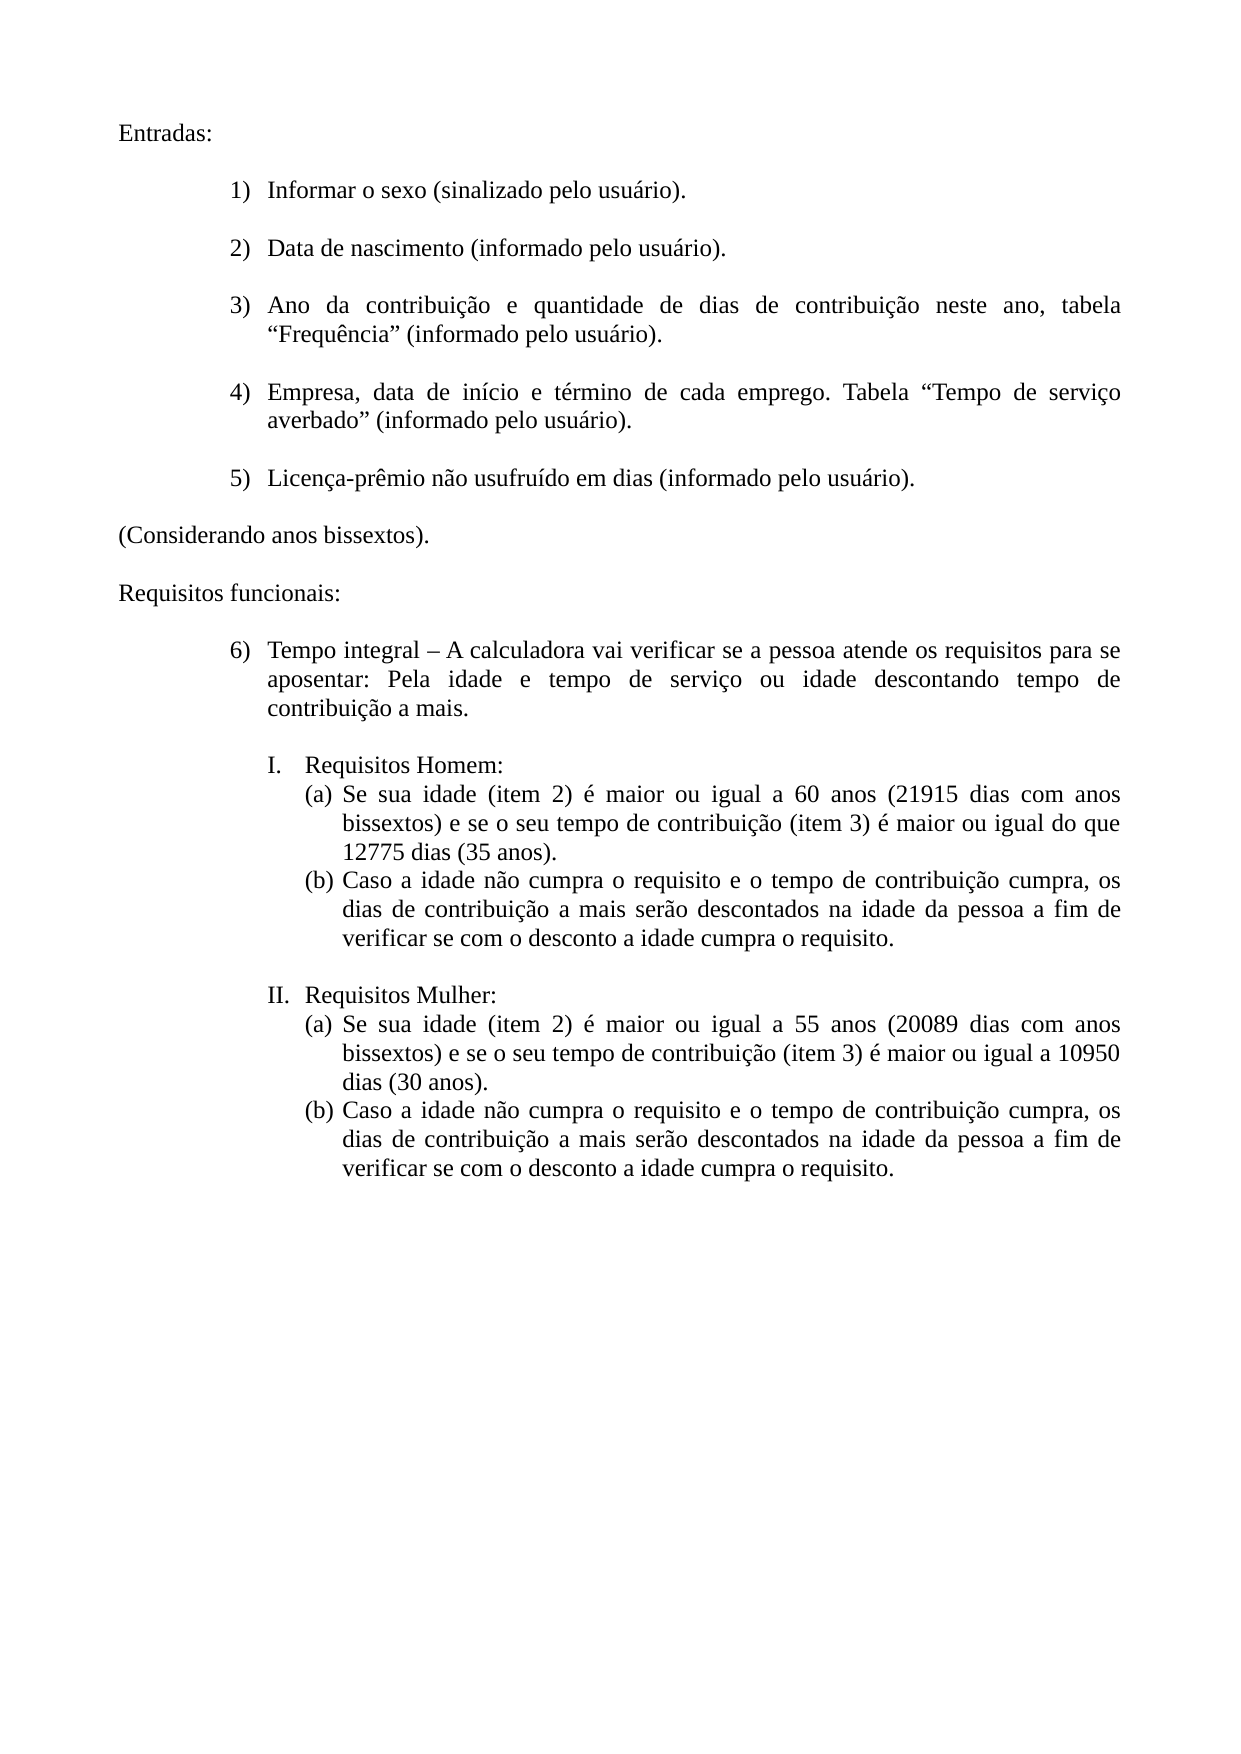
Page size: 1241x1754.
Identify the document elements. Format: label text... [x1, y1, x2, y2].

list Requisitos Homem: [267, 751, 1122, 779]
text (Considerando anos bissextos). [118, 521, 1122, 549]
list Informar o sexo (sinalizado pelo usuário). [229, 176, 1122, 204]
text Entradas: [118, 118, 1122, 147]
list Tempo integral – A calculadora vai verificar se a pessoa atende os requisitos para se aposentar: Pela idade e tempo de serviço ou idade descontando tempo de contribuição a mais. [229, 636, 1122, 722]
list Empresa, data de início e término de cada emprego. Tabela “Tempo de serviço averbado” (informado pelo usuário). [229, 377, 1122, 434]
list Requisitos Mulher: [267, 981, 1122, 1009]
list Ano da contribuição e quantidade de dias de contribuição neste ano, tabela “Frequência” (informado pelo usuário). [229, 291, 1122, 348]
list Data de nascimento (informado pelo usuário). [229, 233, 1122, 262]
list Caso a idade não cumpra o requisito e o tempo de contribuição cumpra, os dias de contribuição a mais serão descontados na idade da pessoa a fim de verificar se com o desconto a idade cumpra o requisito. [304, 1096, 1122, 1182]
text Requisitos funcionais: [118, 578, 1122, 607]
list Se sua idade (item 2) é maior ou igual a 55 anos (20089 dias com anos bissextos) e se o seu tempo de contribuição (item 3) é maior ou igual a 10950 dias (30 anos). [304, 1009, 1122, 1096]
list Se sua idade (item 2) é maior ou igual a 60 anos (21915 dias com anos bissextos) e se o seu tempo de contribuição (item 3) é maior ou igual do que 12775 dias (35 anos). [304, 779, 1122, 866]
list Caso a idade não cumpra o requisito e o tempo de contribuição cumpra, os dias de contribuição a mais serão descontados na idade da pessoa a fim de verificar se com o desconto a idade cumpra o requisito. [304, 866, 1122, 952]
list Licença-prêmio não usufruído em dias (informado pelo usuário). [229, 463, 1122, 492]
